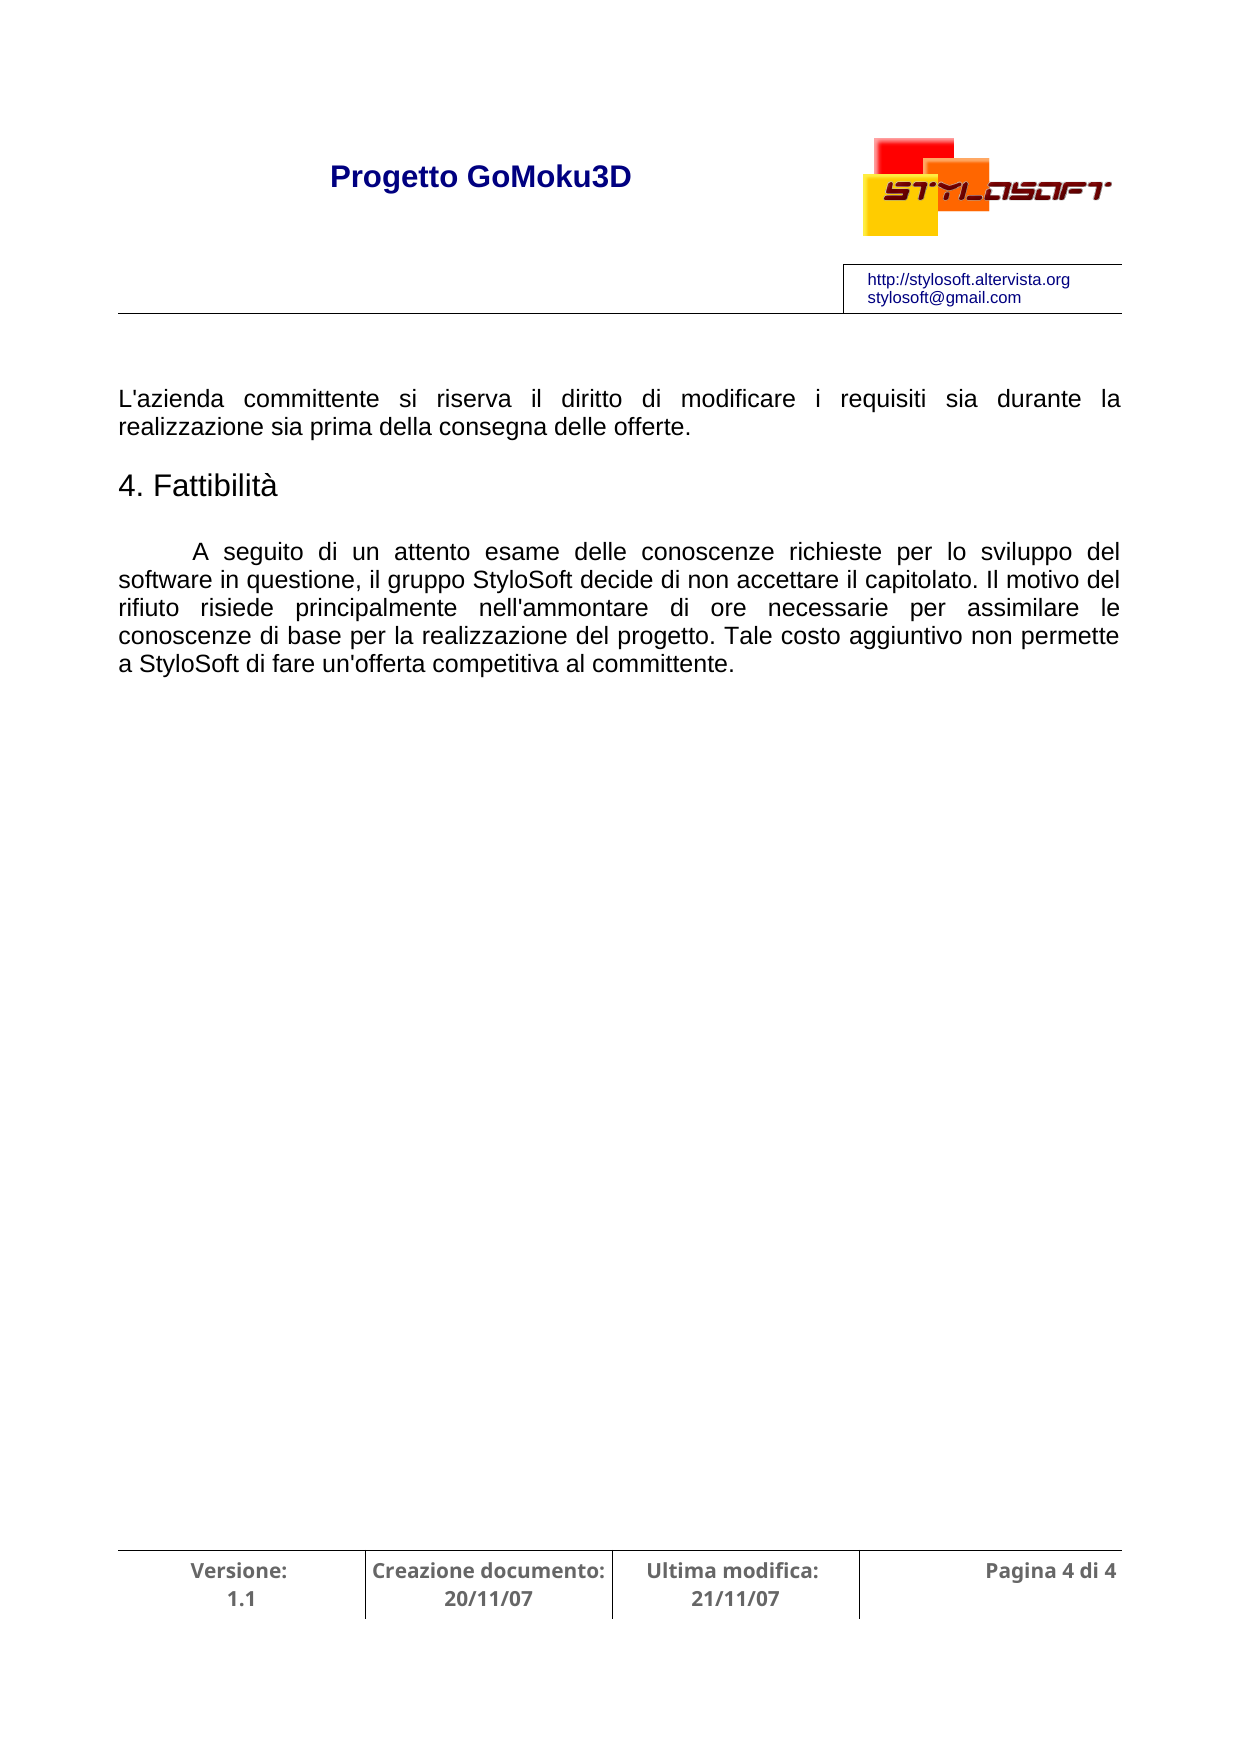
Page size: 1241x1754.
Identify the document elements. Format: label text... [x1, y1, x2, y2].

text L'azienda committente si riserva il diritto di modificare i requisiti sia durante la realizzazione sia prima della consegna delle offerte. [118, 384, 1122, 440]
text 4. Fattibilità [118, 468, 1122, 503]
picture [848, 123, 1117, 247]
text A seguito di un attento esame delle conoscenze richieste per lo sviluppo del software in questione, il gruppo StyloSoft decide di non accettare il capitolato. Il motivo del rifiuto risiede principalmente nell'ammontare di ore necessarie per assimilare le conoscenze di base per la realizzazione del progetto. Tale costo aggiuntivo non permette a StyloSoft di fare un'offerta competitiva al committente. [118, 538, 1122, 678]
